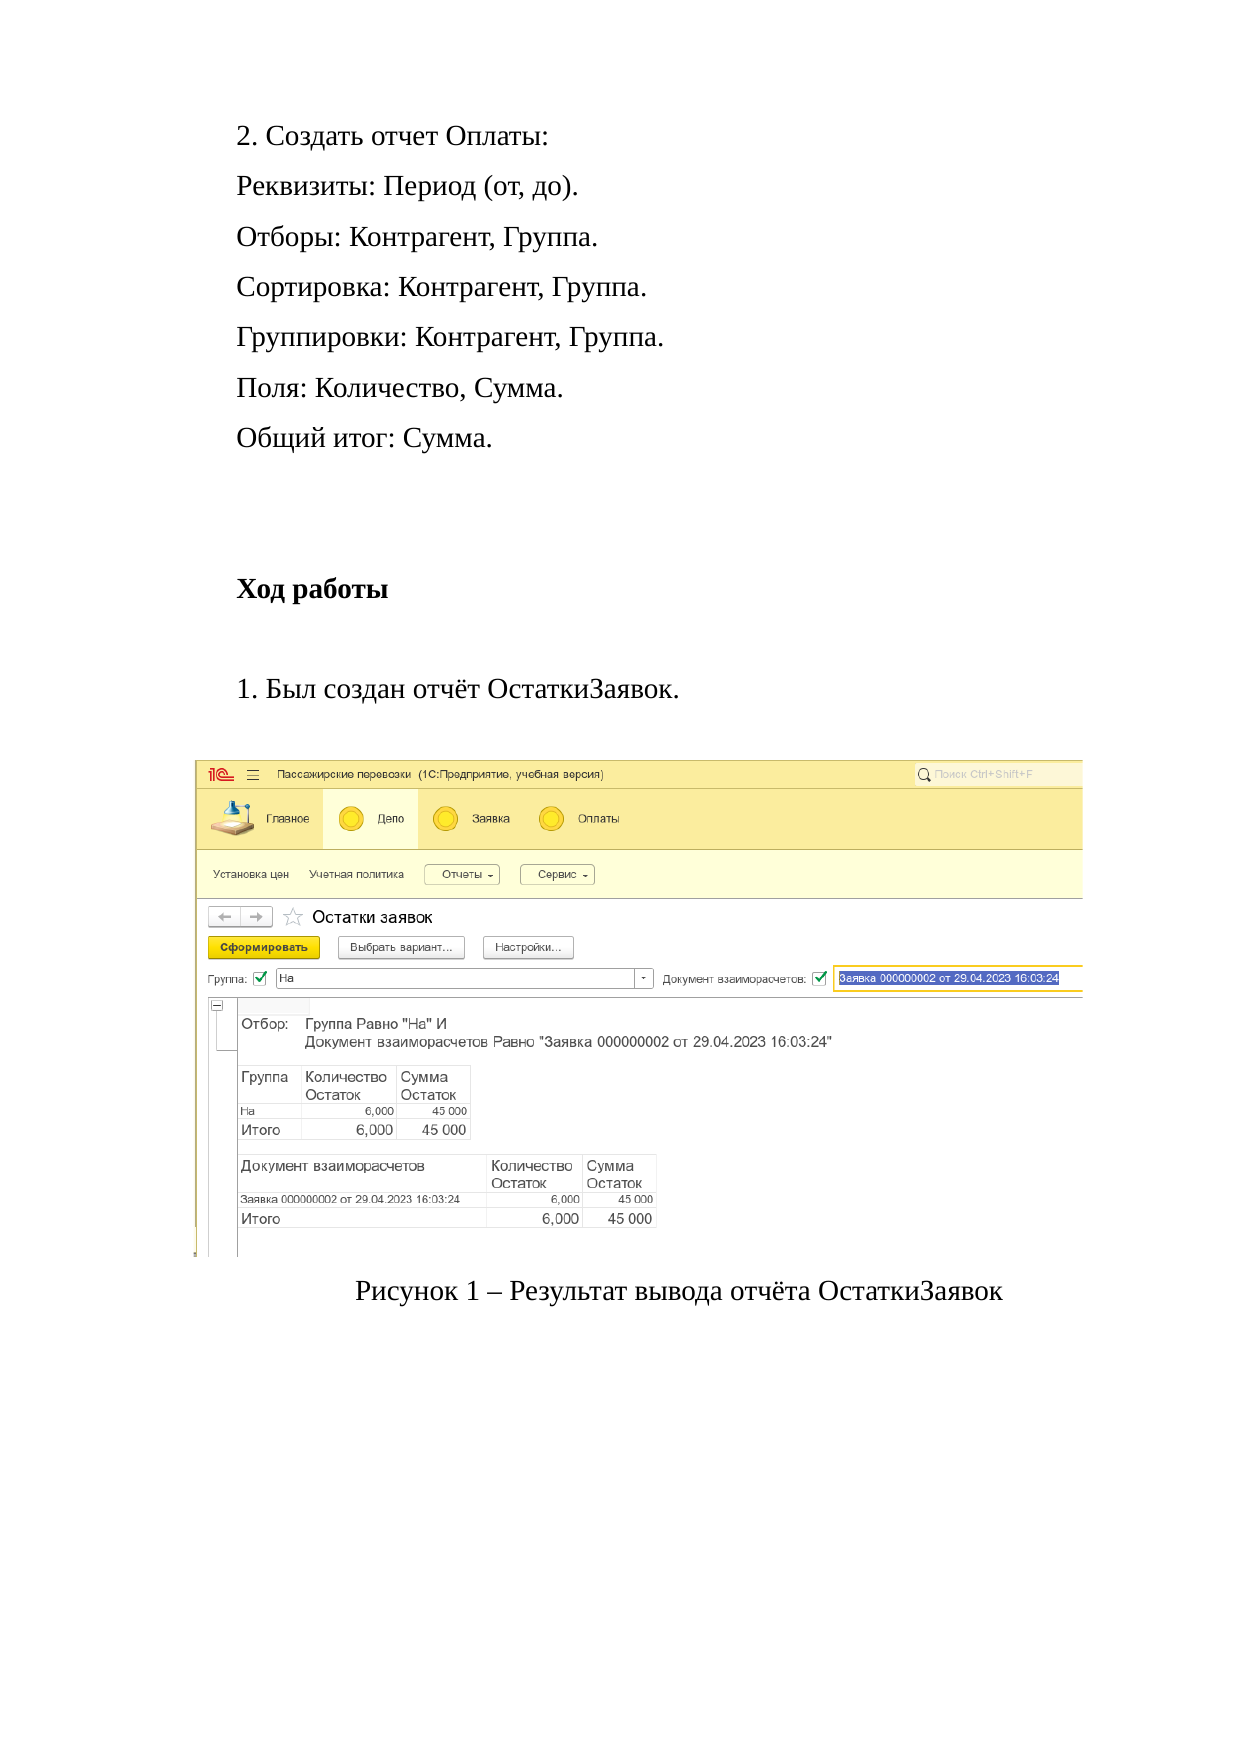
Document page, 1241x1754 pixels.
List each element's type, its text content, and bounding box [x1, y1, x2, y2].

text Реквизиты: Период (от, до). [148, 168, 1122, 202]
text Рисунок 1 – Результат вывода отчёта ОстаткиЗаявок [148, 772, 1122, 1307]
text Отборы: Контрагент, Группа. [148, 219, 1122, 252]
text Группировки: Контрагент, Группа. [148, 319, 1122, 353]
text 2. Создать отчет Оплаты: [148, 118, 1122, 152]
text 1. Был создан отчёт ОстаткиЗаявок. [148, 672, 1122, 705]
text Сортировка: Контрагент, Группа. [148, 269, 1122, 303]
text Общий итог: Сумма. [148, 420, 1122, 453]
picture [193, 760, 1083, 1257]
text Ход работы [148, 571, 1122, 604]
text Поля: Количество, Сумма. [148, 370, 1122, 403]
